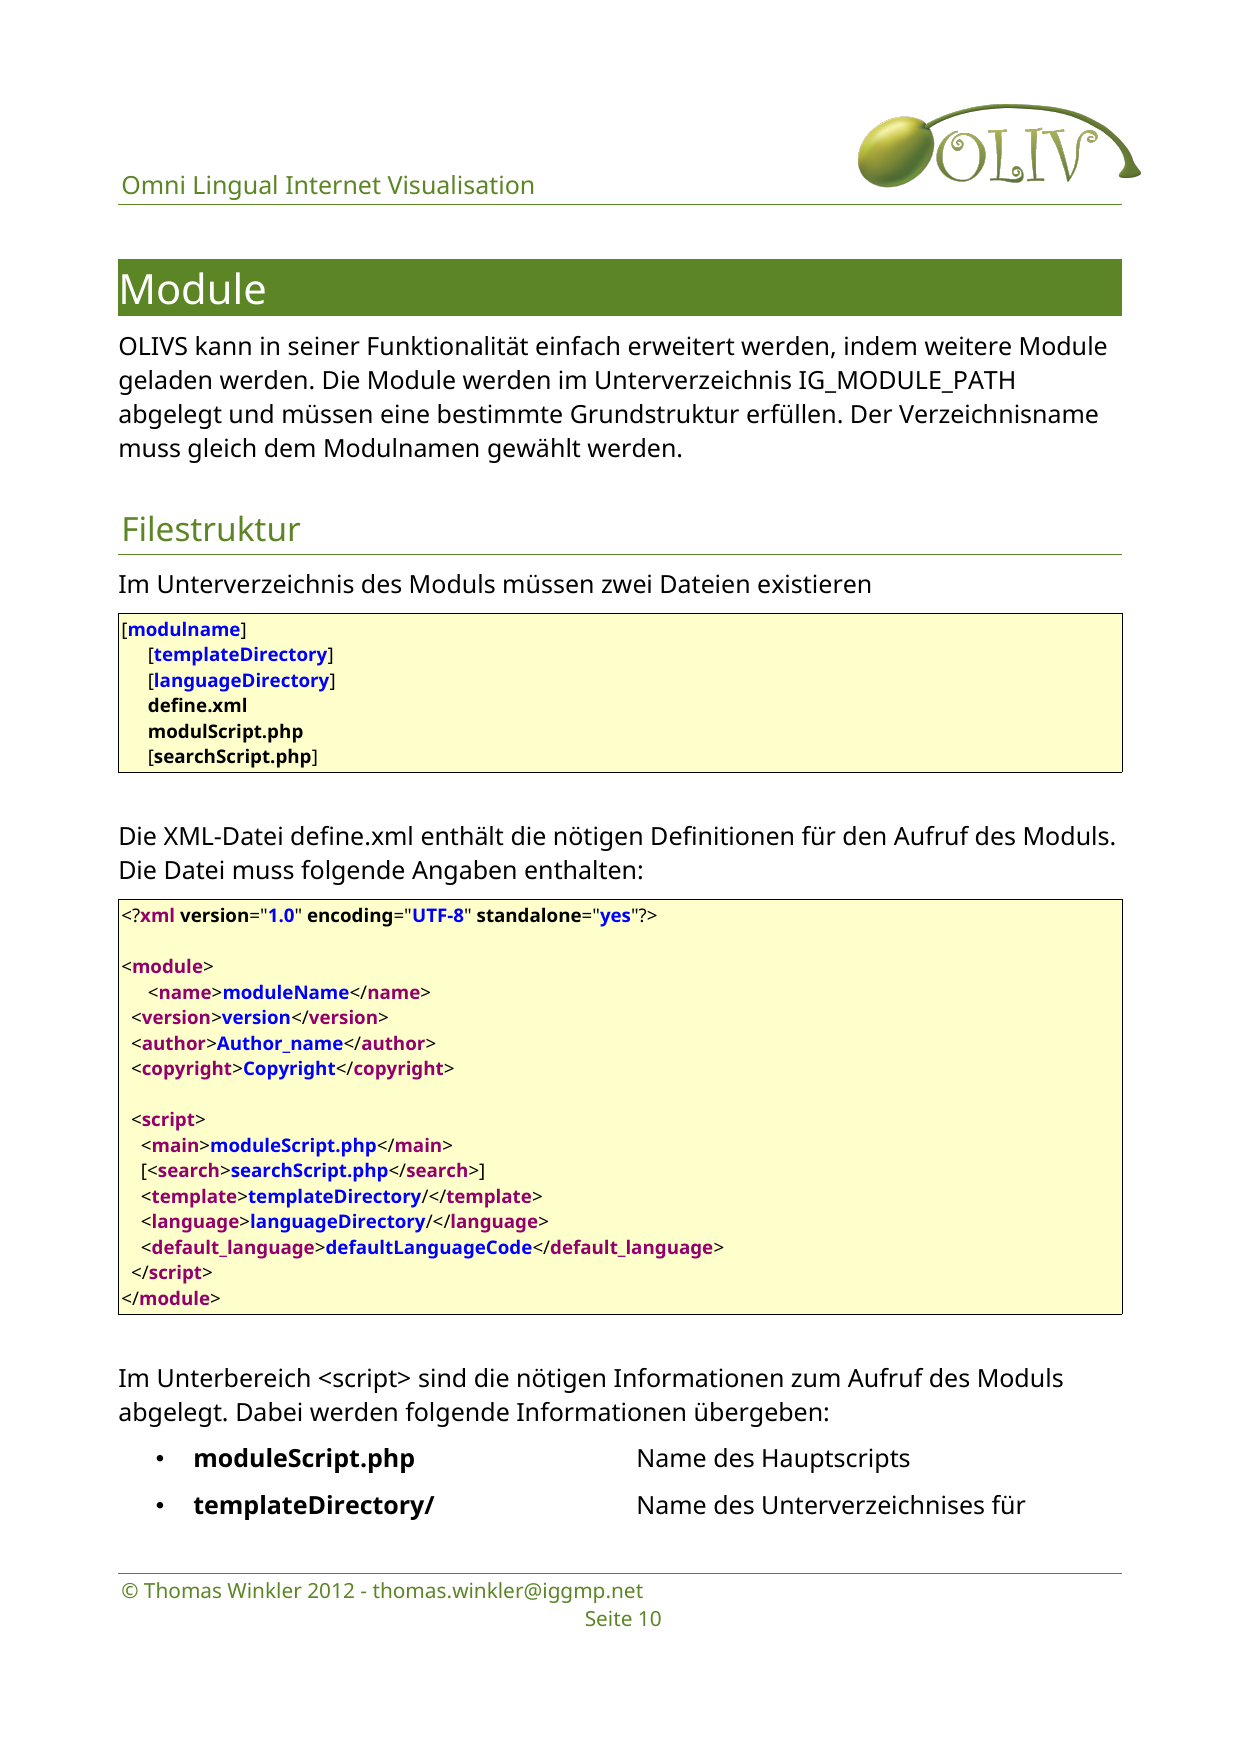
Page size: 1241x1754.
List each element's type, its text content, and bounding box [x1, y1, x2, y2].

text <template>templateDirectory/</template> [119, 1180, 1122, 1206]
text Im Unterbereich <script> sind die nötigen Informationen zum Aufruf des Moduls abgelegt. Dabei werden folgende Informationen übergeben: [118, 1360, 1122, 1428]
text [modulname] [119, 614, 1122, 638]
text <copyright>Copyright</copyright> [119, 1052, 1122, 1078]
text <module> [119, 950, 1122, 976]
subtitle Module [118, 259, 1122, 316]
text <author>Author_name</author> [119, 1027, 1122, 1052]
text <default_language>defaultLanguageCode</default_language> [119, 1231, 1122, 1257]
text <script> [119, 1103, 1122, 1129]
text OLIVS kann in seiner Funktionalität einfach erweitert werden, indem weitere Module geladen werden. Die Module werden im Unterverzeichnis IG_MODULE_PATH abgelegt und müssen eine bestimmte Grundstruktur erfüllen. Der Verzeichnisname muss gleich dem Modulnamen gewählt werden. [118, 329, 1122, 465]
subtitle Filestruktur [118, 503, 1122, 554]
text </module> [119, 1282, 1122, 1314]
text <language>languageDirectory/</language> [119, 1206, 1122, 1231]
text [languageDirectory] define.xml modulScript.php [searchScript.php] [119, 664, 1122, 772]
text <name>moduleName</name> [119, 976, 1122, 1001]
text Im Unterverzeichnis des Moduls müssen zwei Dateien existieren [118, 566, 1122, 601]
text <main>moduleScript.php</main> [<search>searchScript.php</search>] [119, 1129, 1122, 1180]
text <version>version</version> [119, 1001, 1122, 1027]
list moduleScript.php Name des Hauptscripts [156, 1441, 1122, 1475]
text Die XML-Datei define.xml enthält die nötigen Definitionen für den Aufruf des Moduls. Die Datei muss folgende Angaben enthalten: [118, 819, 1122, 887]
text </script> [119, 1257, 1122, 1282]
text <?xml version="1.0" encoding="UTF-8" standalone="yes"?> [119, 900, 1122, 925]
list templateDirectory/ Name des Unterverzeichnises für [156, 1487, 1122, 1521]
text [templateDirectory] [119, 638, 1122, 664]
picture [856, 100, 1144, 189]
